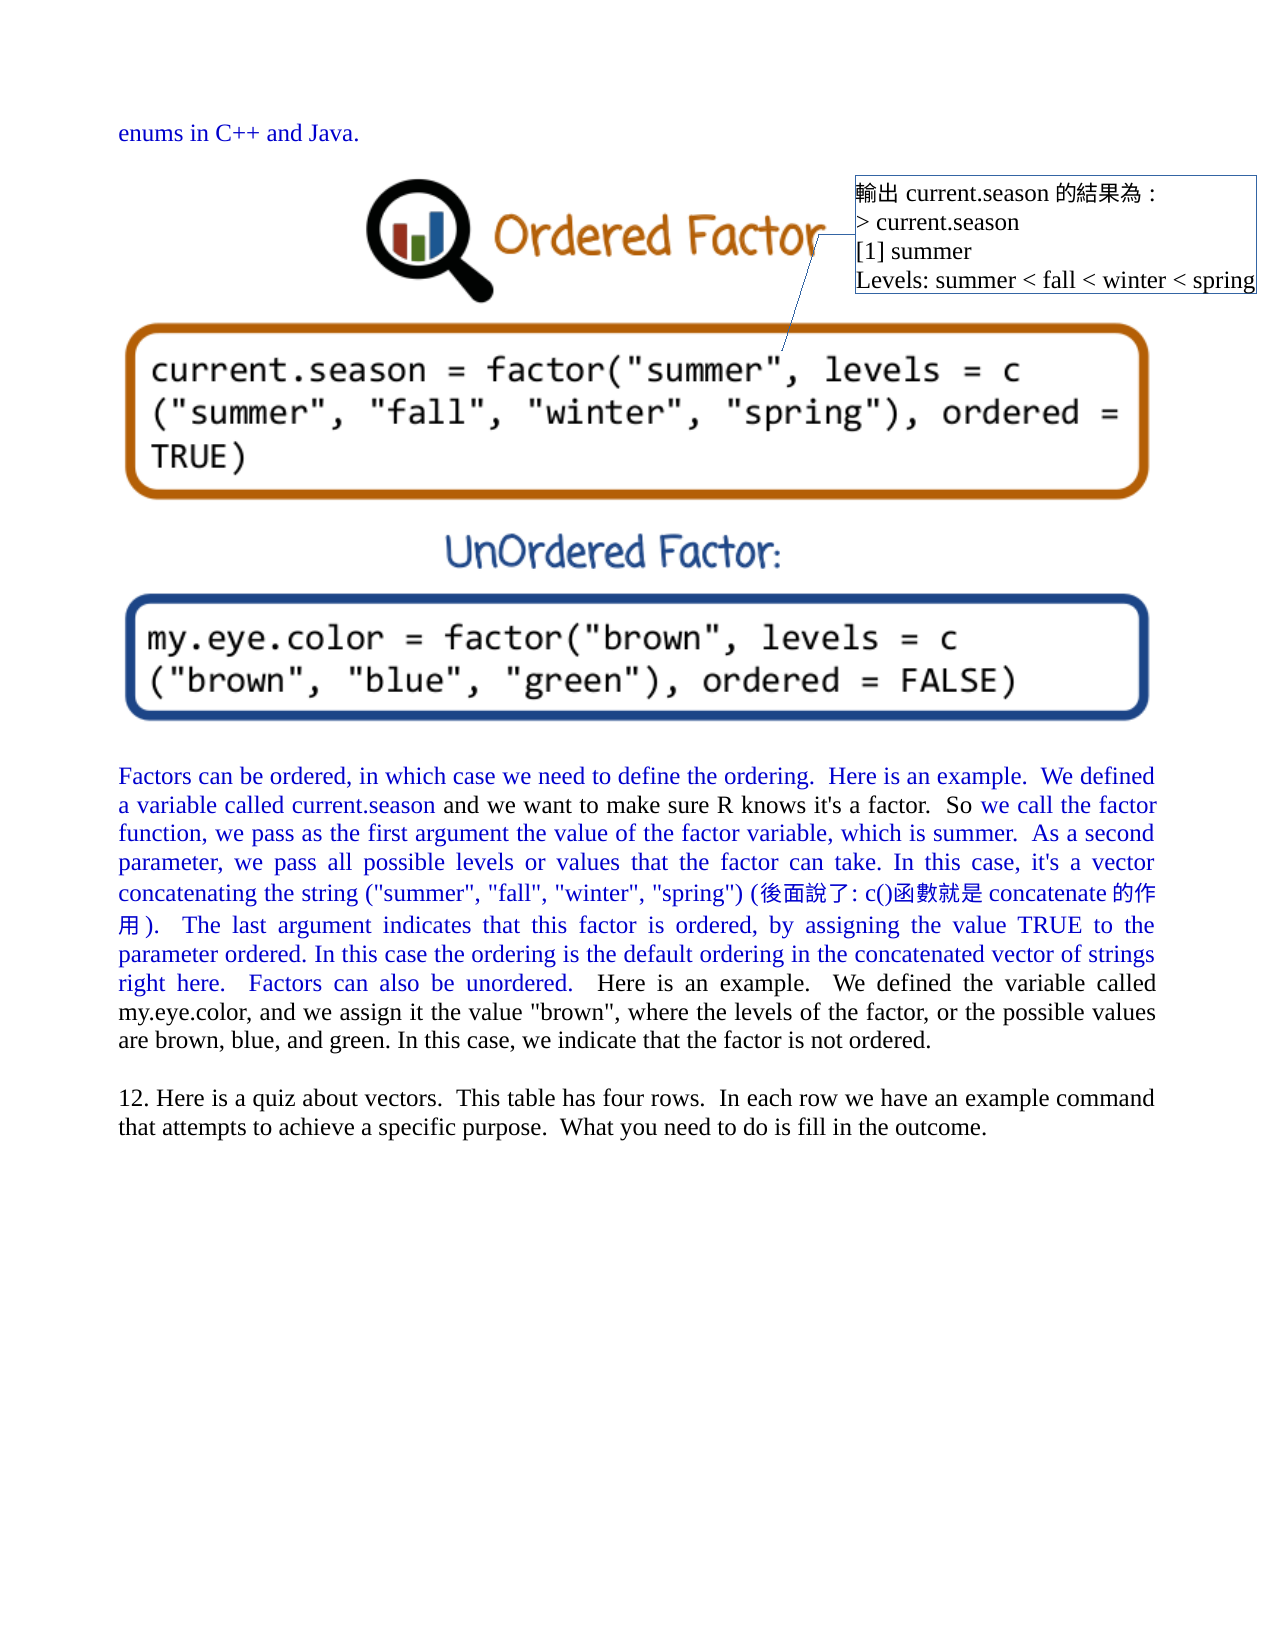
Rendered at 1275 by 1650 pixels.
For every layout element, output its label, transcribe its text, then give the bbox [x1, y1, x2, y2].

text 12. Here is a quiz about vectors. This table has four rows. In each row we have an example command that attempts to achieve a specific purpose. What you need to do is fill in the outcome. [118, 1083, 1157, 1141]
picture [856, 176, 1157, 293]
text Factors can be ordered, in which case we need to define the ordering. Here is an example. We defined a variable called current.season and we want to make sure R knows it's a factor. So we call the factor function, we pass as the first argument the value of the factor variable, which is summer. As a second parameter, we pass all possible levels or values that the factor can take. In this case, it's a vector concatenating the string ("summer", "fall", "winter", "spring") (後面說了: c()函數就是concatenate的作用). The last argument indicates that this factor is ordered, by assigning the value TRUE to the parameter ordered. In this case the ordering is the default ordering in the concatenated vector of strings right here. Factors can also be unordered. Here is an example. We defined the variable called my.eye.color, and we assign it the value "brown", where the levels of the factor, or the possible values are brown, blue, and green. In this case, we indicate that the factor is not ordered. [118, 761, 1157, 1054]
picture [118, 175, 1157, 733]
text enums in C++ and Java. [118, 118, 1157, 147]
